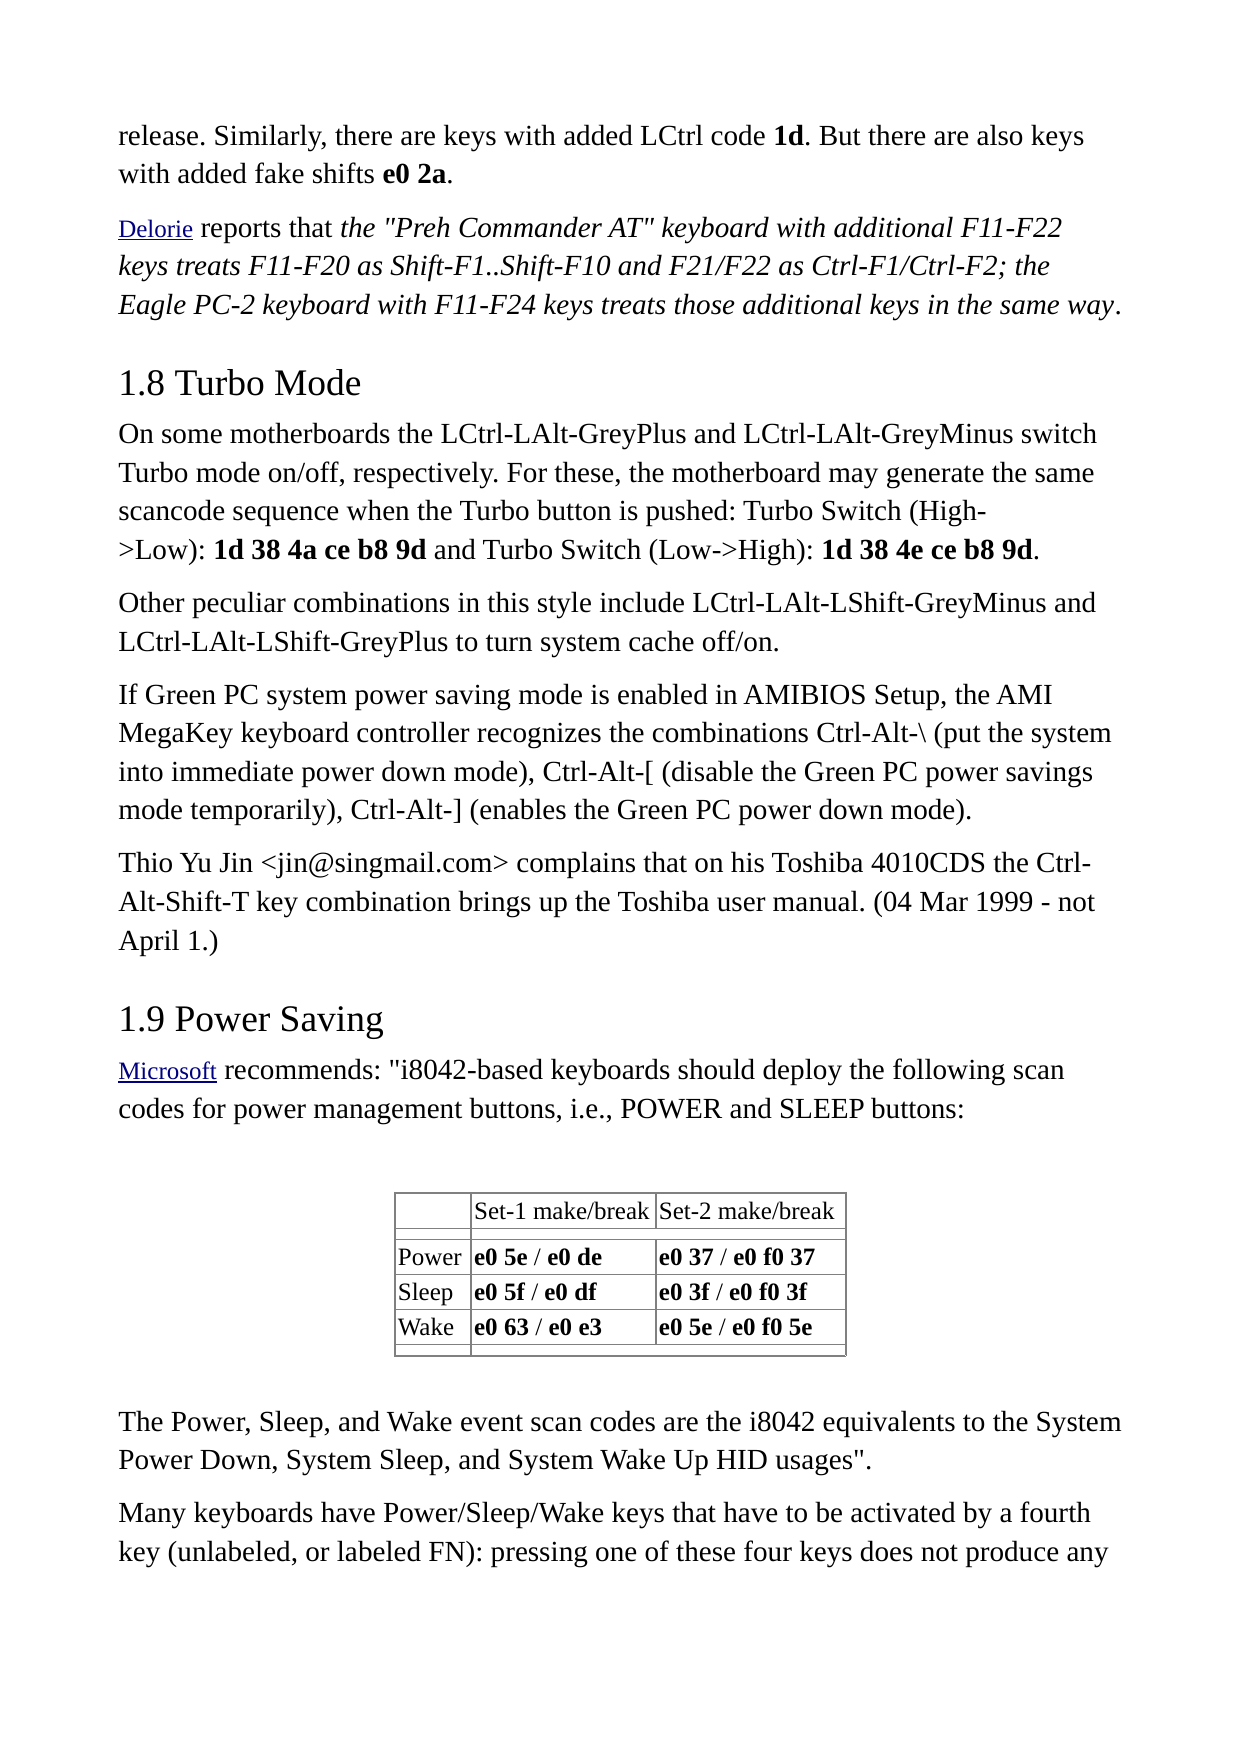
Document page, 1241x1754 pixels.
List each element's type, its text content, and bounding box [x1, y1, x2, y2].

text If Green PC system power saving mode is enabled in AMIBIOS Setup, the AMI MegaKey keyboard controller recognizes the combinations Ctrl-Alt-\ (put the system into immediate power down mode), Ctrl-Alt-[ (disable the Green PC power savings mode temporarily), Ctrl-Alt-] (enables the Green PC power down mode). [118, 677, 1122, 826]
table_cell Wake [396, 1310, 470, 1344]
subtitle 1.9 Power Saving [118, 997, 1122, 1040]
table_cell [396, 1229, 470, 1239]
table_cell [472, 1345, 845, 1355]
subtitle 1.8 Turbo Mode [118, 361, 1122, 404]
table_header [396, 1194, 470, 1228]
text Delorie reports that the "Preh Commander AT" keyboard with additional F11-F22 keys treats F11-F20 as Shift-F1..Shift-F10 and F21/F22 as Ctrl-F1/Ctrl-F2; the Eagle PC-2 keyboard with F11-F24 keys treats those additional keys in the same way. [118, 210, 1122, 320]
table_cell e0 63 / e0 e3 [472, 1310, 655, 1344]
text Thio Yu Jin <jin@singmail.com> complains that on his Toshiba 4010CDS the Ctrl-Alt-Shift-T key combination brings up the Toshiba user manual. (04 Mar 1999 - not April 1.) [118, 846, 1122, 956]
text The Power, Sleep, and Wake event scan codes are the i8042 equivalents to the System Power Down, System Sleep, and System Wake Up HID usages". [118, 1404, 1122, 1476]
text Many keyboards have Power/Sleep/Wake keys that have to be activated by a fourth key (unlabeled, or labeled FN): pressing one of these four keys does not produce any [118, 1496, 1122, 1568]
text release. Similarly, there are keys with added LCtrl code 1d. But there are also keys with added fake shifts e0 2a. [118, 118, 1122, 190]
table_cell [396, 1345, 470, 1355]
table_cell Power [396, 1240, 470, 1274]
table_header Set-2 make/break [657, 1194, 845, 1228]
text Other peculiar combinations in this style include LCtrl-LAlt-LShift-GreyMinus and LCtrl-LAlt-LShift-GreyPlus to turn system cache off/on. [118, 585, 1122, 657]
text Microsoft recommends: "i8042-based keyboards should deploy the following scan codes for power management buttons, i.e., POWER and SLEEP buttons: [118, 1052, 1122, 1124]
table_cell e0 5e / e0 de [472, 1240, 655, 1274]
table_cell [472, 1229, 845, 1239]
text On some motherboards the LCtrl-LAlt-GreyPlus and LCtrl-LAlt-GreyMinus switch Turbo mode on/off, respectively. For these, the motherboard may generate the same scancode sequence when the Turbo button is pushed: Turbo Switch (High->Low): 1d 38 4a ce b8 9d and Turbo Switch (Low->High): 1d 38 4e ce b8 9d. [118, 416, 1122, 566]
table_cell e0 3f / e0 f0 3f [657, 1275, 845, 1309]
table_cell e0 37 / e0 f0 37 [657, 1240, 845, 1274]
table_cell Sleep [396, 1275, 470, 1309]
table_cell e0 5e / e0 f0 5e [657, 1310, 845, 1344]
table_header Set-1 make/break [472, 1194, 655, 1228]
table_cell e0 5f / e0 df [472, 1275, 655, 1309]
